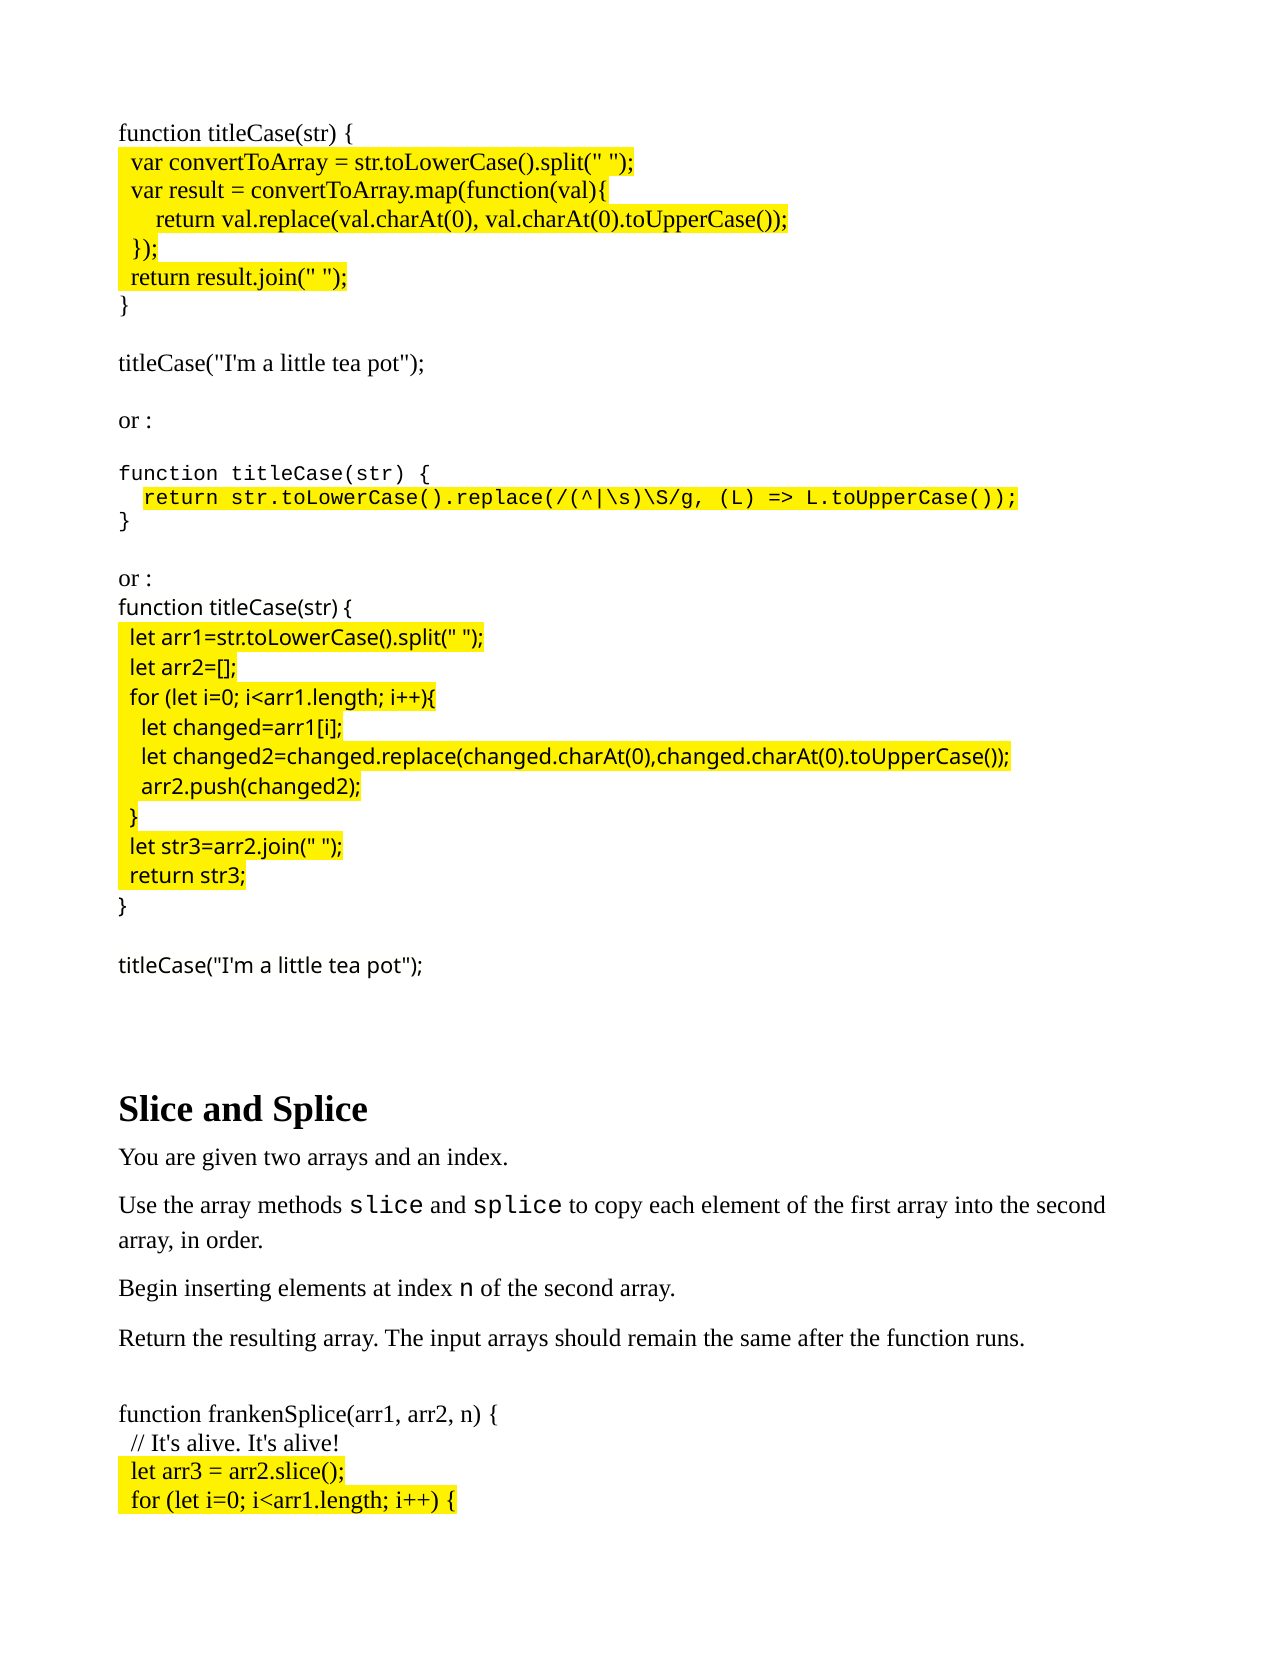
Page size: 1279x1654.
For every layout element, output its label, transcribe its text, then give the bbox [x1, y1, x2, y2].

text function titleCase(str) { [118, 592, 1160, 622]
text } [118, 801, 1160, 831]
text function frankenSplice(arr1, arr2, n) { [118, 1399, 1160, 1428]
text You are given two arrays and an index. [118, 1142, 1160, 1171]
text // It's alive. It's alive! [118, 1428, 1160, 1456]
text let changed2=changed.replace(changed.charAt(0),changed.charAt(0).toUpperCase()); [118, 741, 1160, 771]
text let str3=arr2.join(" "); [118, 831, 1160, 860]
text }); [118, 233, 1160, 262]
text arr2.push(changed2); [118, 771, 1160, 801]
text or : [118, 406, 1160, 434]
text or : [118, 563, 1160, 592]
text } [118, 510, 1160, 534]
text return str.toLowerCase().replace(/(^|\s)\S/g, (L) => L.toUpperCase()); [118, 487, 1160, 510]
text return str3; [118, 860, 1160, 890]
text let arr2=[]; [118, 652, 1160, 682]
text } [118, 291, 1160, 319]
text let changed=arr1[i]; [118, 711, 1160, 741]
text Begin inserting elements at index n of the second array. [118, 1273, 1160, 1303]
text var result = convertToArray.map(function(val){ [118, 176, 1160, 204]
text for (let i=0; i<arr1.length; i++){ [118, 682, 1160, 711]
text titleCase("I'm a little tea pot"); [118, 348, 1160, 377]
text let arr3 = arr2.slice(); [118, 1456, 1160, 1485]
text titleCase("I'm a little tea pot"); [118, 950, 1160, 979]
text var convertToArray = str.toLowerCase().split(" "); [118, 147, 1160, 176]
subtitle Slice and Splice [118, 1087, 1160, 1130]
text let arr1=str.toLowerCase().split(" "); [118, 622, 1160, 652]
text function titleCase(str) { [118, 118, 1160, 147]
text return val.replace(val.charAt(0), val.charAt(0).toUpperCase()); [118, 204, 1160, 233]
text for (let i=0; i<arr1.length; i++) { [118, 1485, 1160, 1514]
text Use the array methods slice and splice to copy each element of the first array into the second array, in order. [118, 1190, 1160, 1254]
text return result.join(" "); [118, 262, 1160, 291]
text } [118, 890, 1160, 920]
text Return the resulting array. The input arrays should remain the same after the function runs. [118, 1323, 1160, 1351]
text function titleCase(str) { [118, 463, 1160, 487]
